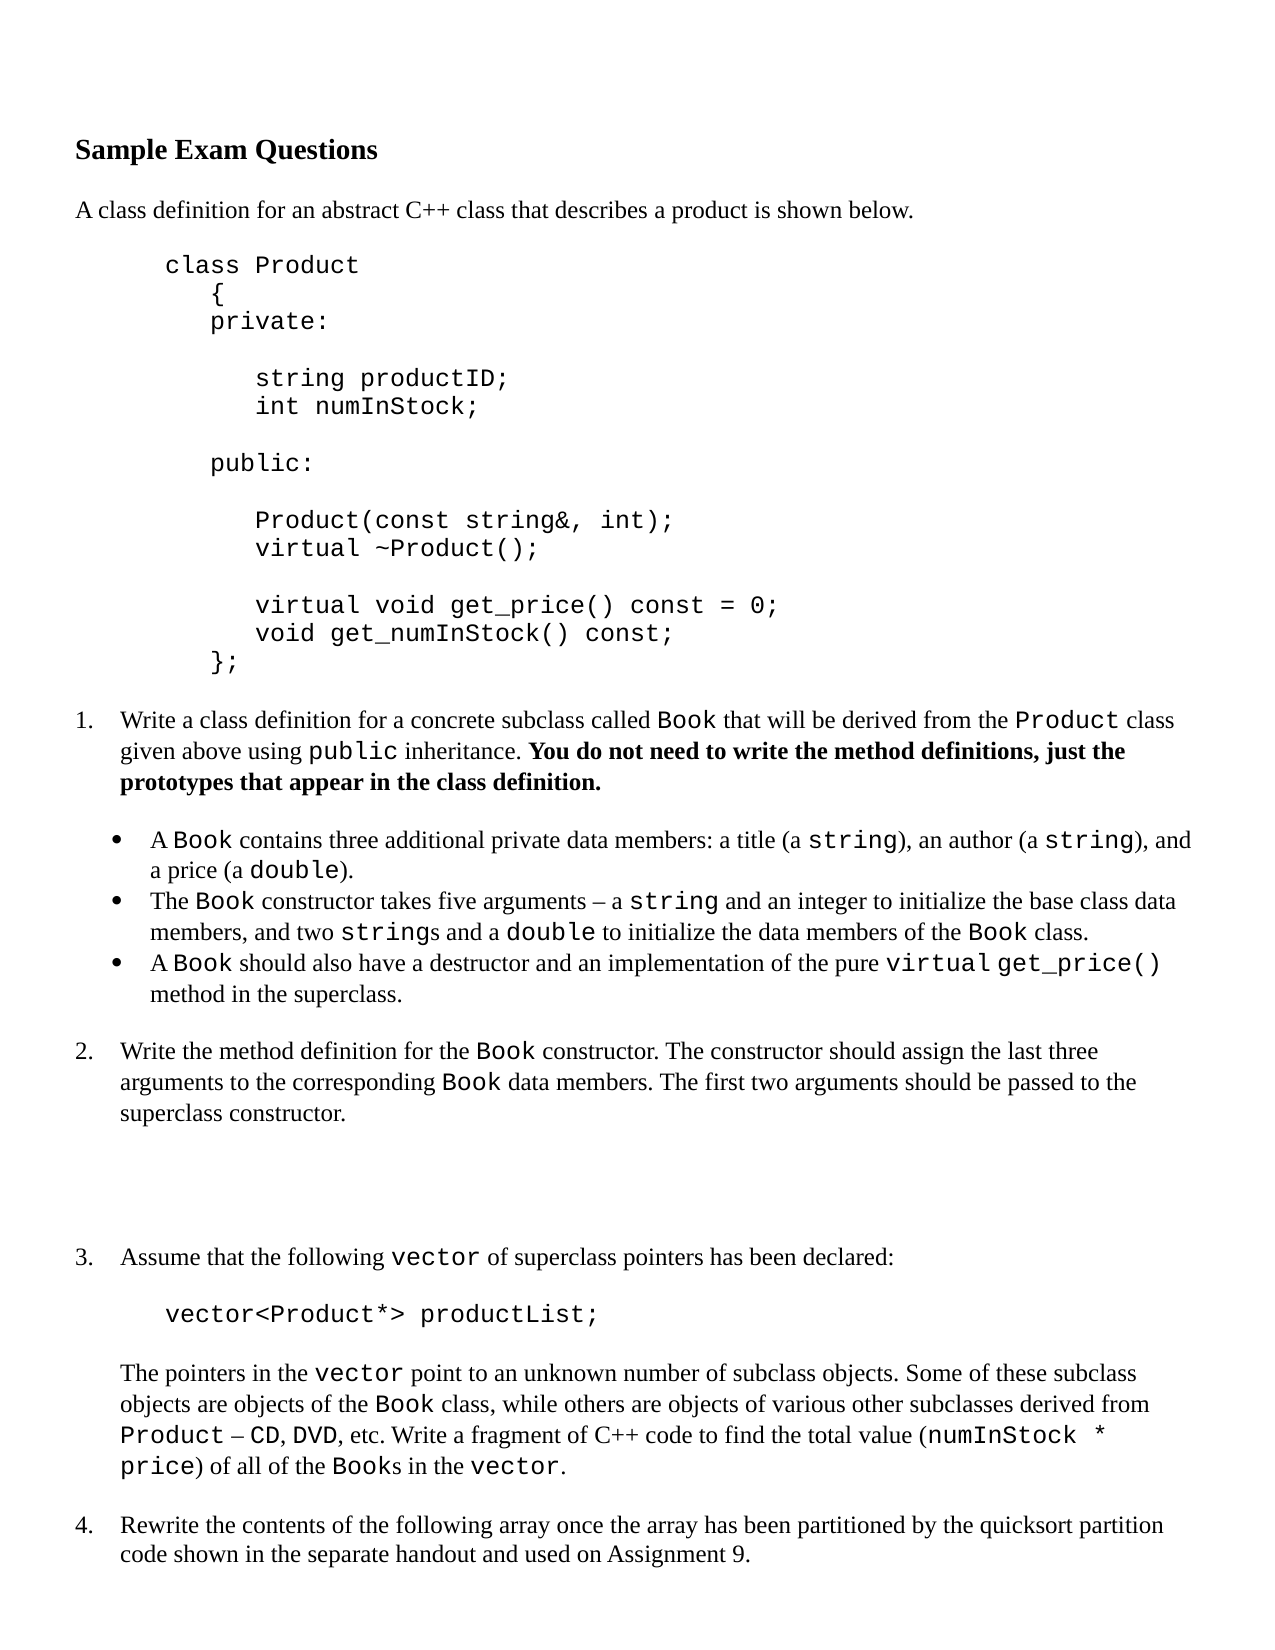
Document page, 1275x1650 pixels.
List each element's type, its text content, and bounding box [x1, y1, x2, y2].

text virtual ~Product(); [165, 536, 1200, 564]
text The pointers in the vector point to an unknown number of subclass objects. Some of these subclass objects are objects of the Book class, while others are objects of various other subclasses derived from Product – CD, DVD, etc. Write a fragment of C++ code to find the total value (numInStock * price) of all of the Books in the vector. [75, 1358, 1200, 1482]
list A Book should also have a destructor and an implementation of the pure virtual get_price() method in the superclass. [112, 948, 1200, 1008]
list A Book contains three additional private data members: a title (a string), an author (a string), and a price (a double). [112, 825, 1200, 886]
text void get_numInStock() const; [165, 621, 1200, 649]
text 3. Assume that the following vector of superclass pointers has been declared: [75, 1242, 1200, 1273]
text Product(const string&, int); [165, 507, 1200, 536]
text vector<Product*> productList; [75, 1301, 1200, 1330]
text 4. Rewrite the contents of the following array once the array has been partitioned by the quicksort partition code shown in the separate handout and used on Assignment 9. [75, 1511, 1200, 1568]
text A class definition for an abstract C++ class that describes a product is shown below. [75, 195, 1200, 223]
list The Book constructor takes five arguments – a string and an integer to initialize the base class data members, and two strings and a double to initialize the data members of the Book class. [112, 886, 1200, 948]
text private: [165, 309, 1200, 337]
text virtual void get_price() const = 0; [165, 592, 1200, 621]
text string productID; [165, 366, 1200, 394]
text class Product [165, 252, 1200, 281]
text Sample Exam Questions [75, 132, 1200, 166]
text int numInStock; [165, 394, 1200, 422]
text }; [165, 649, 1200, 677]
text 2. Write the method definition for the Book constructor. The constructor should assign the last three arguments to the corresponding Book data members. The first two arguments should be passed to the superclass constructor. [75, 1036, 1200, 1127]
text { [165, 281, 1200, 309]
text 1. Write a class definition for a concrete subclass called Book that will be derived from the Product class given above using public inheritance. You do not need to write the method definitions, just the prototypes that appear in the class definition. [75, 706, 1200, 796]
text public: [165, 451, 1200, 479]
